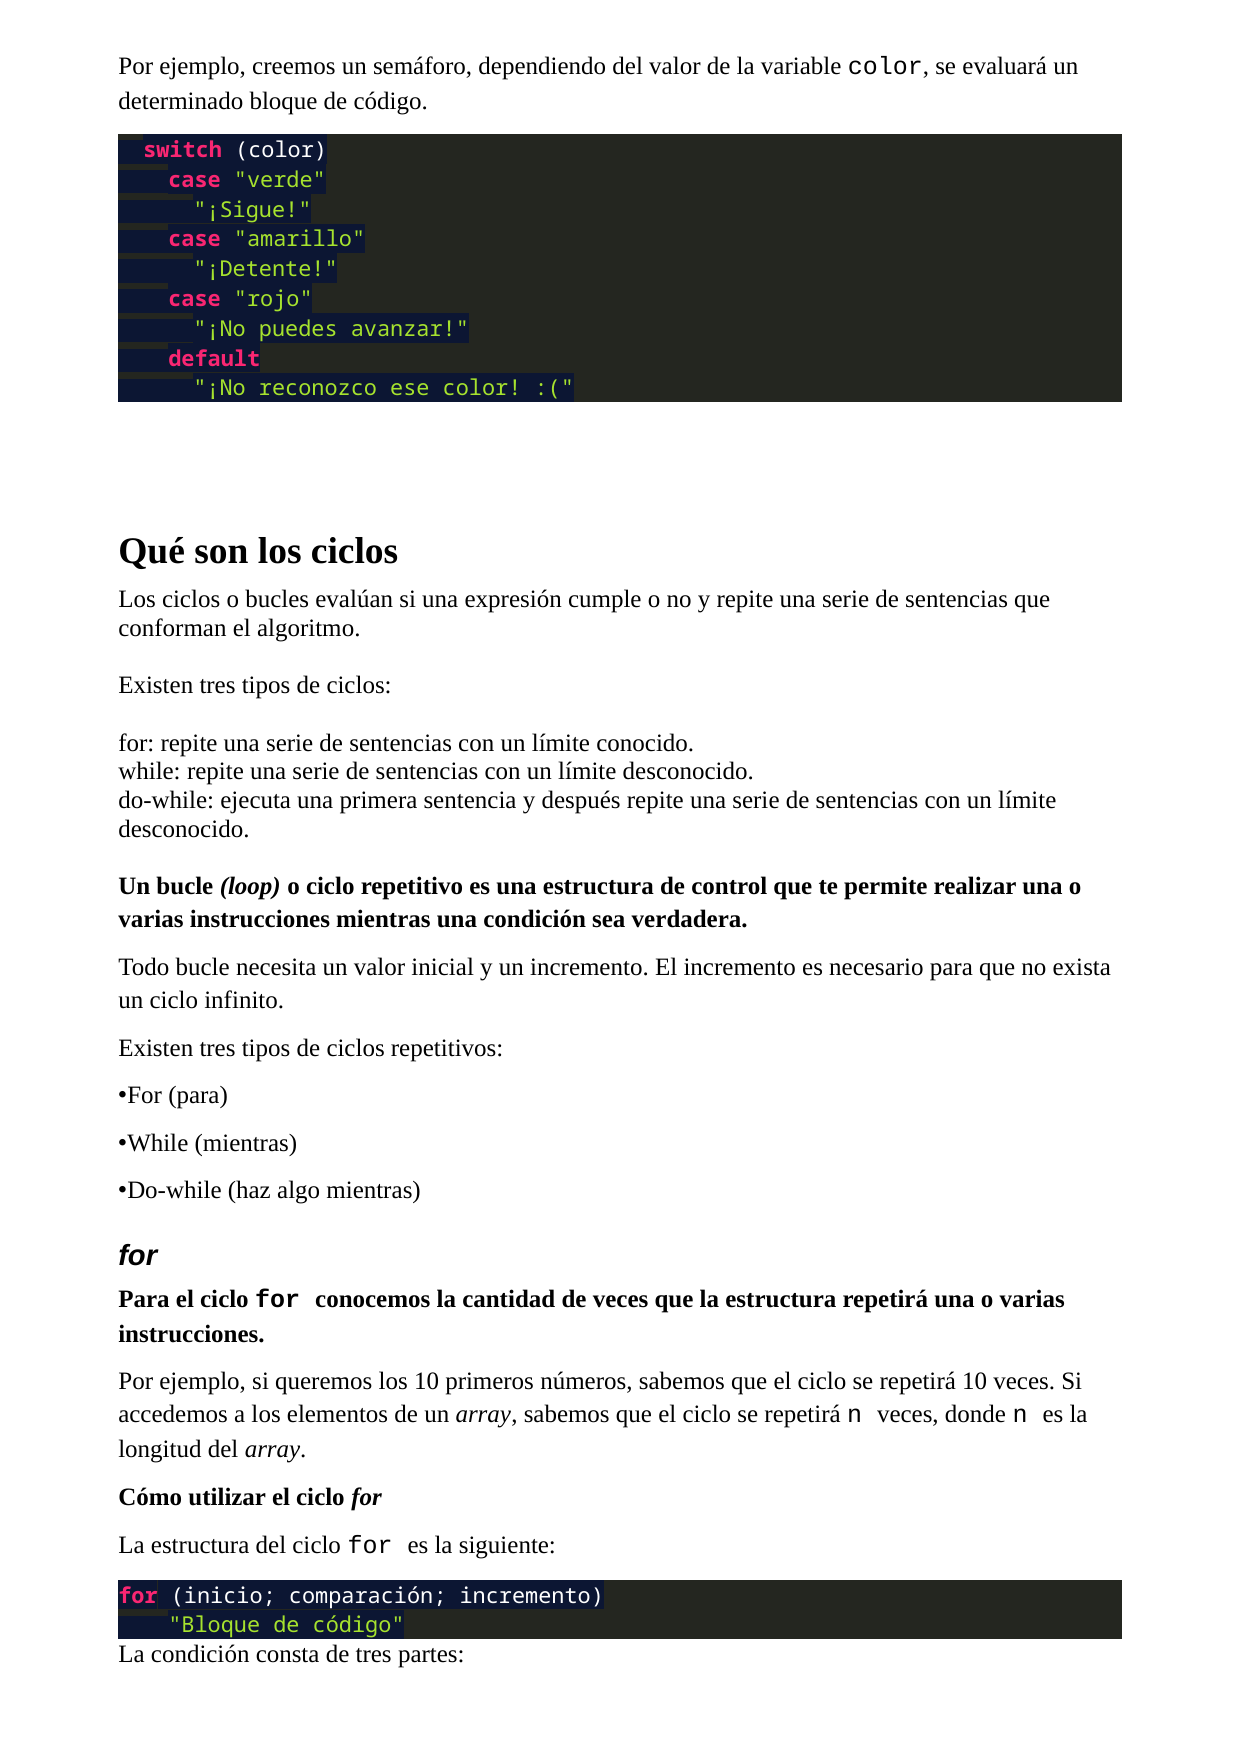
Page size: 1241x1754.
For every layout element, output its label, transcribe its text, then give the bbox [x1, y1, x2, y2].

text Por ejemplo, si queremos los 10 primeros números, sabemos que el ciclo se repetirá 10 veces. Si accedemos a los elementos de un array, sabemos que el ciclo se repetirá n veces, donde n es la longitud del array. [118, 1366, 1122, 1463]
text do-while: ejecuta una primera sentencia y después repite una serie de sentencias con un límite desconocido. [118, 785, 1122, 843]
text case "verde" [118, 164, 1122, 194]
text Para el ciclo for conocemos la cantidad de veces que la estructura repetirá una o varias instrucciones. [118, 1284, 1122, 1347]
text case "rojo" [118, 283, 1122, 313]
text switch (color) [118, 134, 1122, 164]
text "¡No reconozco ese color! :(" [118, 372, 1122, 402]
text Existen tres tipos de ciclos: [118, 670, 1122, 699]
text Un bucle (loop) o ciclo repetitivo es una estructura de control que te permite realizar una o varias instrucciones mientras una condición sea verdadera. [118, 871, 1122, 933]
text case "amarillo" [118, 223, 1122, 253]
text Existen tres tipos de ciclos repetitivos: [118, 1033, 1122, 1061]
text for: repite una serie de sentencias con un límite conocido. [118, 728, 1122, 756]
text Cómo utilizar el ciclo for [118, 1482, 1122, 1511]
list For (para) [118, 1080, 1122, 1109]
text default [118, 343, 1122, 372]
list Do-while (haz algo mientras) [118, 1175, 1122, 1204]
text while: repite una serie de sentencias con un límite desconocido. [118, 756, 1122, 785]
subtitle for [118, 1238, 1122, 1271]
text "¡Sigue!" [118, 194, 1122, 223]
text La estructura del ciclo for es la siguiente: [118, 1530, 1122, 1561]
text "Bloque de código" [118, 1609, 1122, 1639]
list While (mientras) [118, 1128, 1122, 1157]
text for (inicio; comparación; incremento) [118, 1580, 1122, 1609]
text Por ejemplo, creemos un semáforo, dependiendo del valor de la variable color, se evaluará un determinado bloque de código. [118, 51, 1122, 115]
text Los ciclos o bucles evalúan si una expresión cumple o no y repite una serie de sentencias que conforman el algoritmo. [118, 584, 1122, 641]
text Todo bucle necesita un valor inicial y un incremento. El incremento es necesario para que no exista un ciclo infinito. [118, 952, 1122, 1014]
text "¡No puedes avanzar!" [118, 313, 1122, 343]
text "¡Detente!" [118, 253, 1122, 283]
text La condición consta de tres partes: [118, 1639, 1122, 1668]
subtitle Qué son los ciclos [118, 528, 1122, 571]
